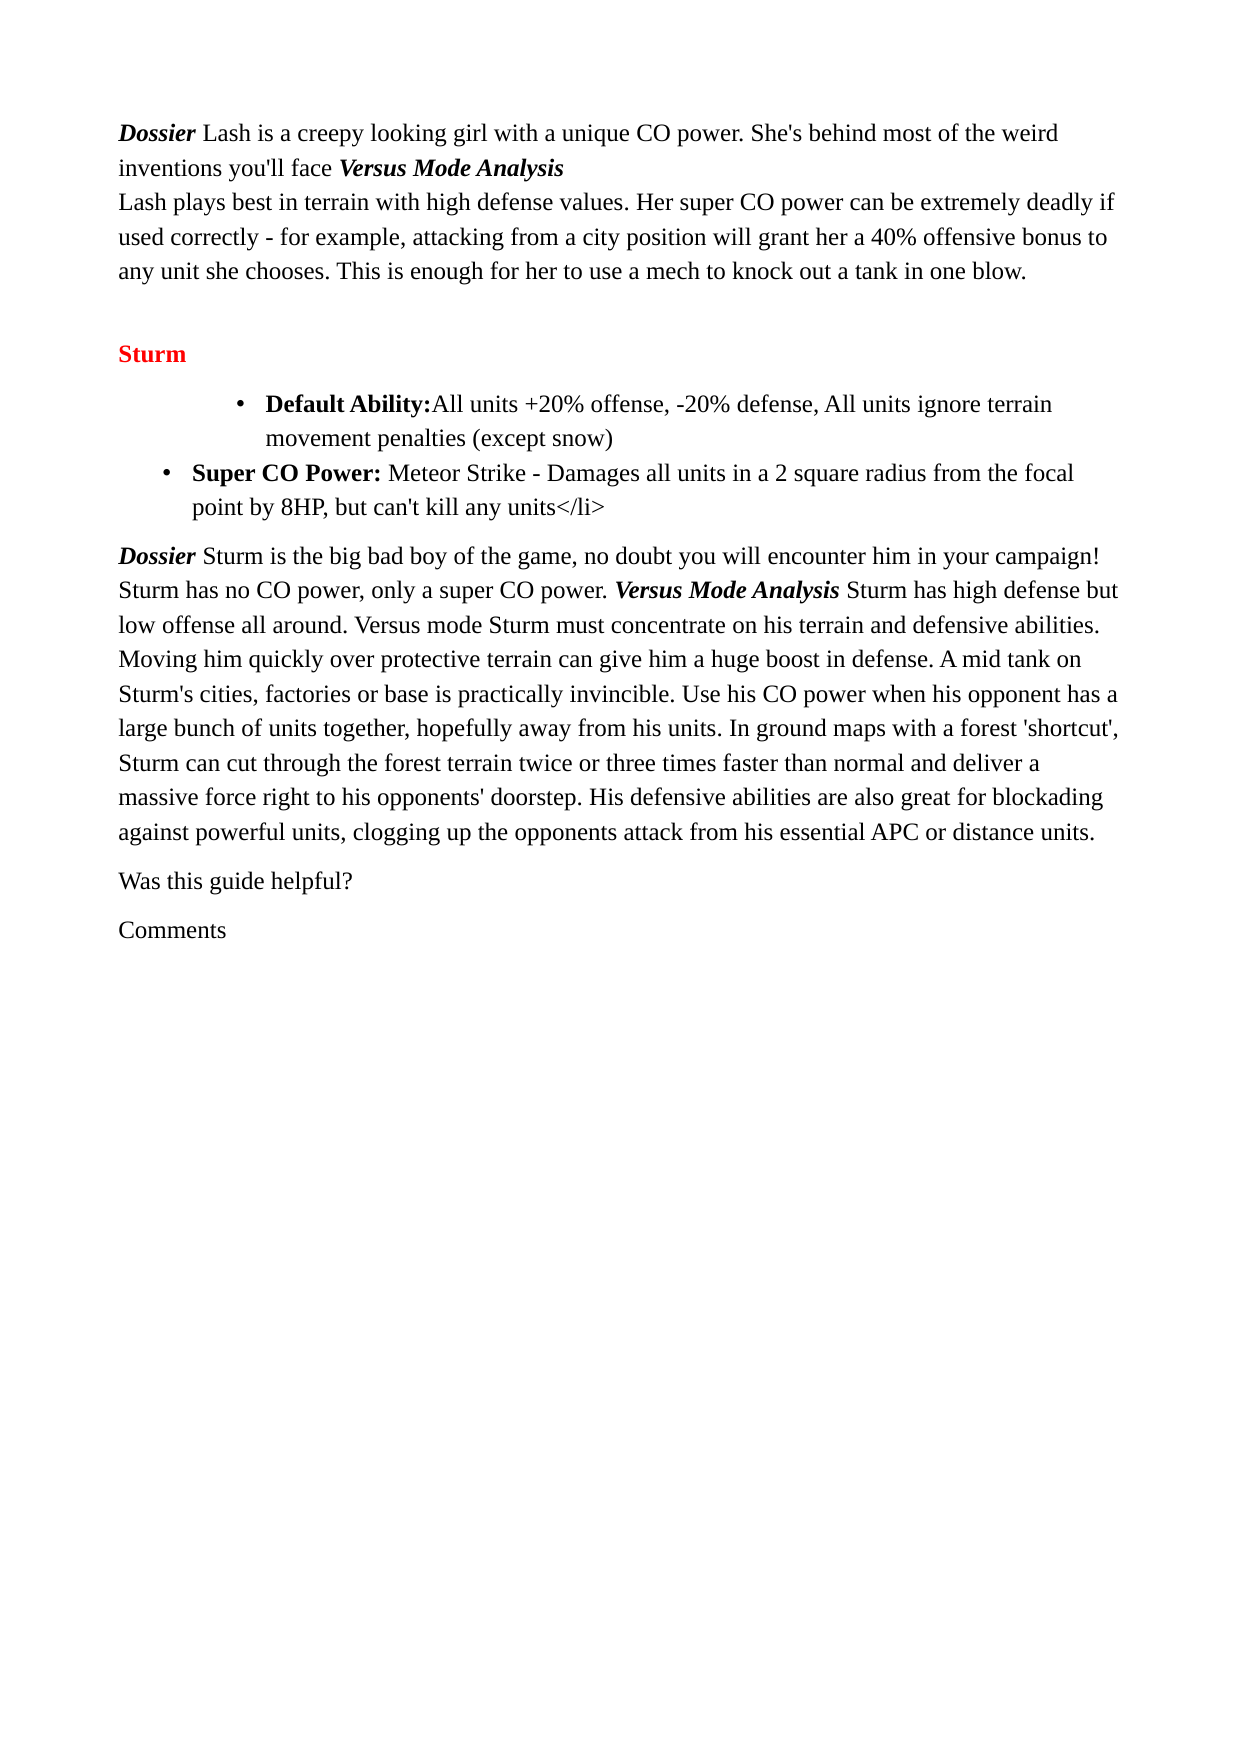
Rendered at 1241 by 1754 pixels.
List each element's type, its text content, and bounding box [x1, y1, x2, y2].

text Sturm [118, 305, 1122, 368]
text Comments [118, 915, 1122, 944]
list Default Ability:All units +20% offense, -20% defense, All units ignore terrain movement penalties (except snow) [236, 389, 1122, 452]
list Super CO Power: Meteor Strike - Damages all units in a 2 square radius from the focal point by 8HP, but can't kill any units</li> [162, 458, 1122, 521]
text Dossier Sturm is the big bad boy of the game, no doubt you will encounter him in your campaign! Sturm has no CO power, only a super CO power. Versus Mode Analysis Sturm has high defense but low offense all around. Versus mode Sturm must concentrate on his terrain and defensive abilities. Moving him quickly over protective terrain can give him a huge boost in defense. A mid tank on Sturm's cities, factories or base is practically invincible. Use his CO power when his opponent has a large bunch of units together, hopefully away from his units. In ground maps with a forest 'shortcut', Sturm can cut through the forest terrain twice or three times faster than normal and deliver a massive force right to his opponents' doorstep. His defensive abilities are also great for blockading against powerful units, clogging up the opponents attack from his essential APC or distance units. [118, 541, 1122, 846]
text Dossier Lash is a creepy looking girl with a unique CO power. She's behind most of the weird inventions you'll face Versus Mode Analysis Lash plays best in terrain with high defense values. Her super CO power can be extremely deadly if used correctly - for example, attacking from a city position will grant her a 40% offensive bonus to any unit she chooses. This is enough for her to use a mech to knock out a tank in one blow. [118, 118, 1122, 285]
text Was this guide helpful? [118, 866, 1122, 895]
